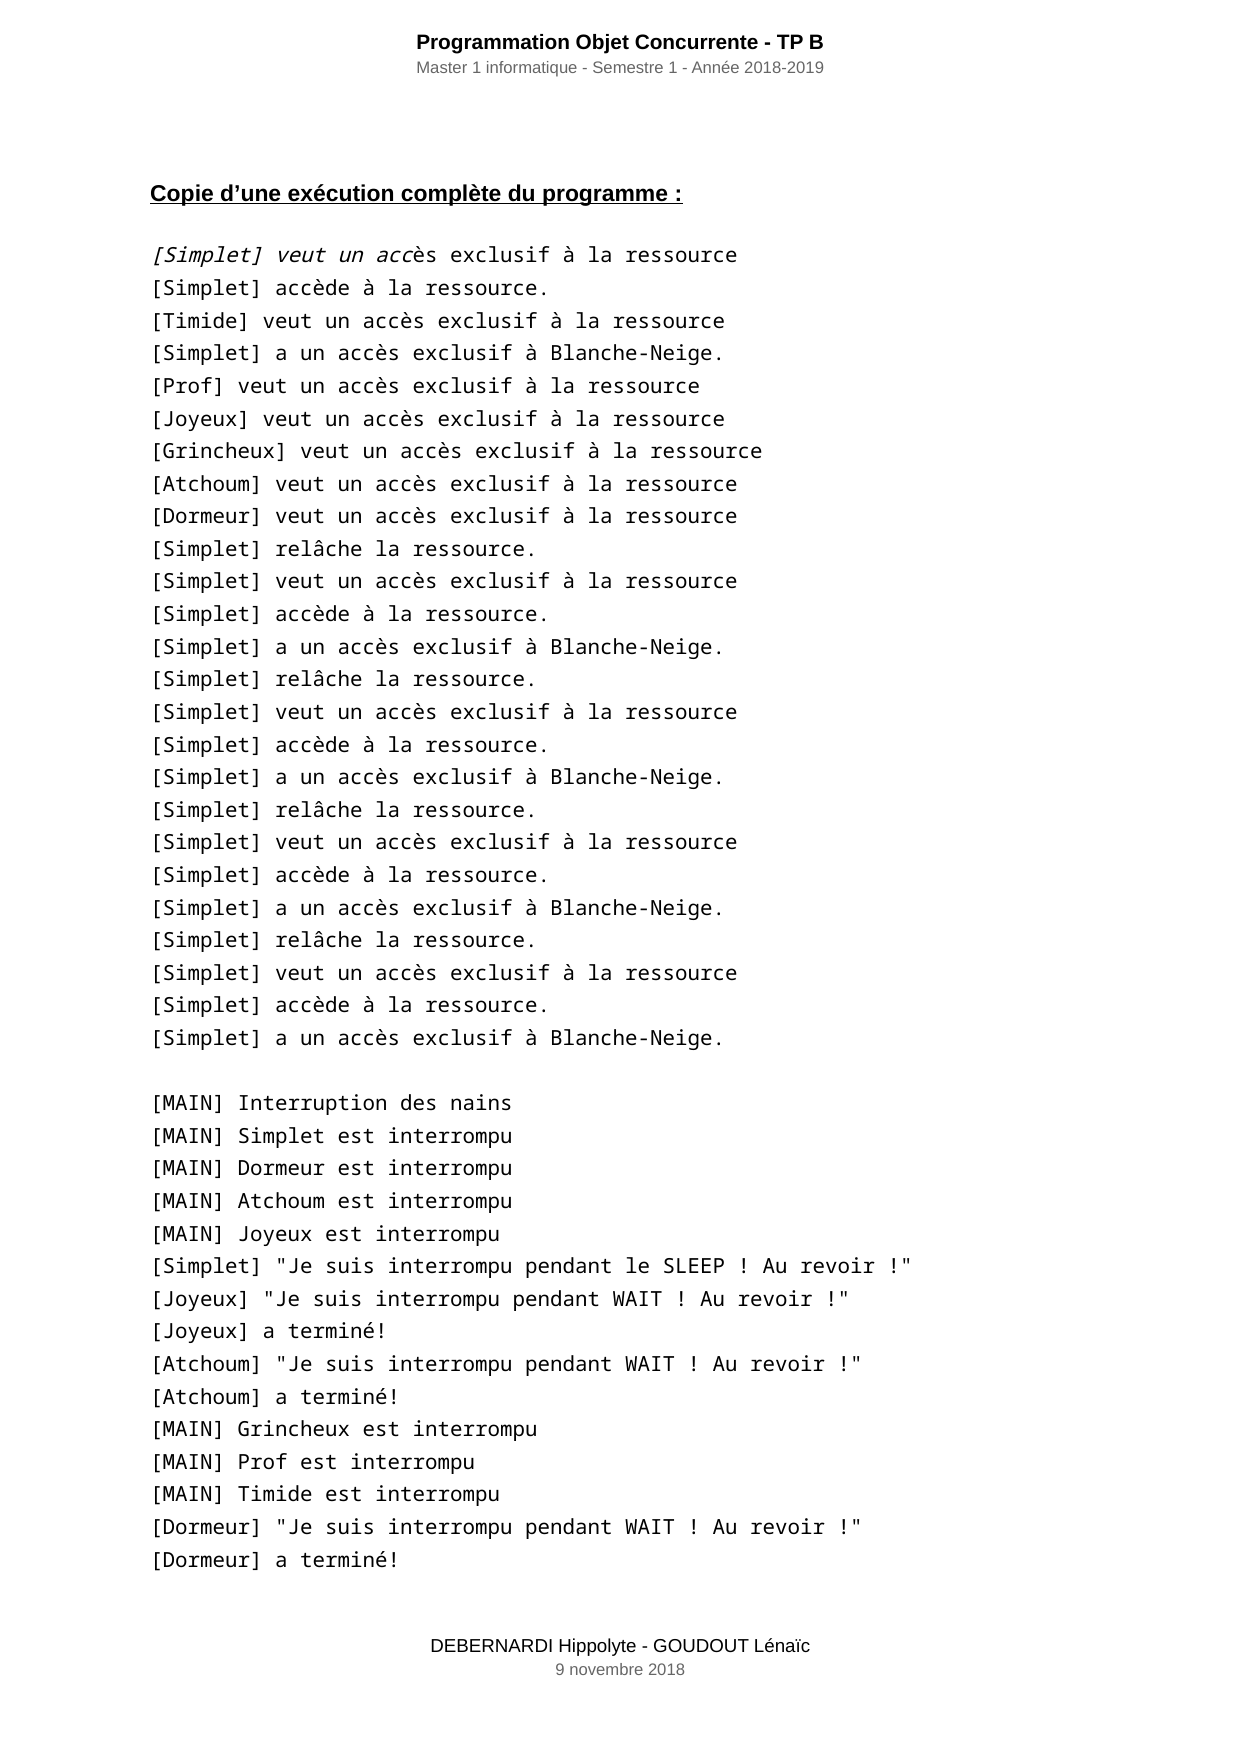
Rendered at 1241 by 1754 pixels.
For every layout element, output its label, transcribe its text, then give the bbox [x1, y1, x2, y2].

text [Simplet] accède à la ressource. [150, 860, 1090, 888]
text [Simplet] accède à la ressource. [150, 599, 1090, 628]
text [MAIN] Prof est interrompu [150, 1447, 1090, 1475]
text [Simplet] veut un accès exclusif à la ressource [150, 827, 1090, 856]
text [Atchoum] veut un accès exclusif à la ressource [150, 469, 1090, 497]
text [Simplet] accède à la ressource. [150, 991, 1090, 1019]
text [Simplet] veut un accès exclusif à la ressource [150, 241, 1090, 269]
text [Atchoum] a terminé! [150, 1382, 1090, 1410]
text [MAIN] Dormeur est interrompu [150, 1153, 1090, 1182]
text [MAIN] Simplet est interrompu [150, 1121, 1090, 1149]
text [Simplet] veut un accès exclusif à la ressource [150, 958, 1090, 986]
text [Joyeux] "Je suis interrompu pendant WAIT ! Au revoir !" [150, 1284, 1090, 1312]
text [Simplet] relâche la ressource. [150, 925, 1090, 954]
text [Simplet] a un accès exclusif à Blanche-Neige. [150, 762, 1090, 791]
text [Simplet] a un accès exclusif à Blanche-Neige. [150, 1023, 1090, 1052]
text [Simplet] veut un accès exclusif à la ressource [150, 567, 1090, 595]
text [Dormeur] "Je suis interrompu pendant WAIT ! Au revoir !" [150, 1512, 1090, 1541]
text [MAIN] Grincheux est interrompu [150, 1414, 1090, 1443]
text [Simplet] a un accès exclusif à Blanche-Neige. [150, 632, 1090, 660]
text [Simplet] "Je suis interrompu pendant le SLEEP ! Au revoir !" [150, 1251, 1090, 1280]
text [Timide] veut un accès exclusif à la ressource [150, 306, 1090, 334]
text Copie d’une exécution complète du programme : [150, 180, 1090, 207]
text [Joyeux] a terminé! [150, 1317, 1090, 1345]
text [Simplet] accède à la ressource. [150, 273, 1090, 302]
text [Simplet] accède à la ressource. [150, 730, 1090, 758]
text [Simplet] relâche la ressource. [150, 795, 1090, 823]
text [MAIN] Atchoum est interrompu [150, 1186, 1090, 1214]
text [Dormeur] a terminé! [150, 1545, 1090, 1573]
text [MAIN] Interruption des nains [150, 1088, 1090, 1117]
text [Simplet] relâche la ressource. [150, 534, 1090, 562]
text [Grincheux] veut un accès exclusif à la ressource [150, 436, 1090, 465]
text [MAIN] Joyeux est interrompu [150, 1219, 1090, 1247]
text [Atchoum] "Je suis interrompu pendant WAIT ! Au revoir !" [150, 1349, 1090, 1378]
text [Simplet] a un accès exclusif à Blanche-Neige. [150, 338, 1090, 367]
text [Joyeux] veut un accès exclusif à la ressource [150, 404, 1090, 432]
text [Prof] veut un accès exclusif à la ressource [150, 371, 1090, 399]
text [Dormeur] veut un accès exclusif à la ressource [150, 501, 1090, 530]
text [Simplet] relâche la ressource. [150, 664, 1090, 693]
text [MAIN] Timide est interrompu [150, 1479, 1090, 1508]
text [Simplet] veut un accès exclusif à la ressource [150, 697, 1090, 726]
text [Simplet] a un accès exclusif à Blanche-Neige. [150, 893, 1090, 921]
